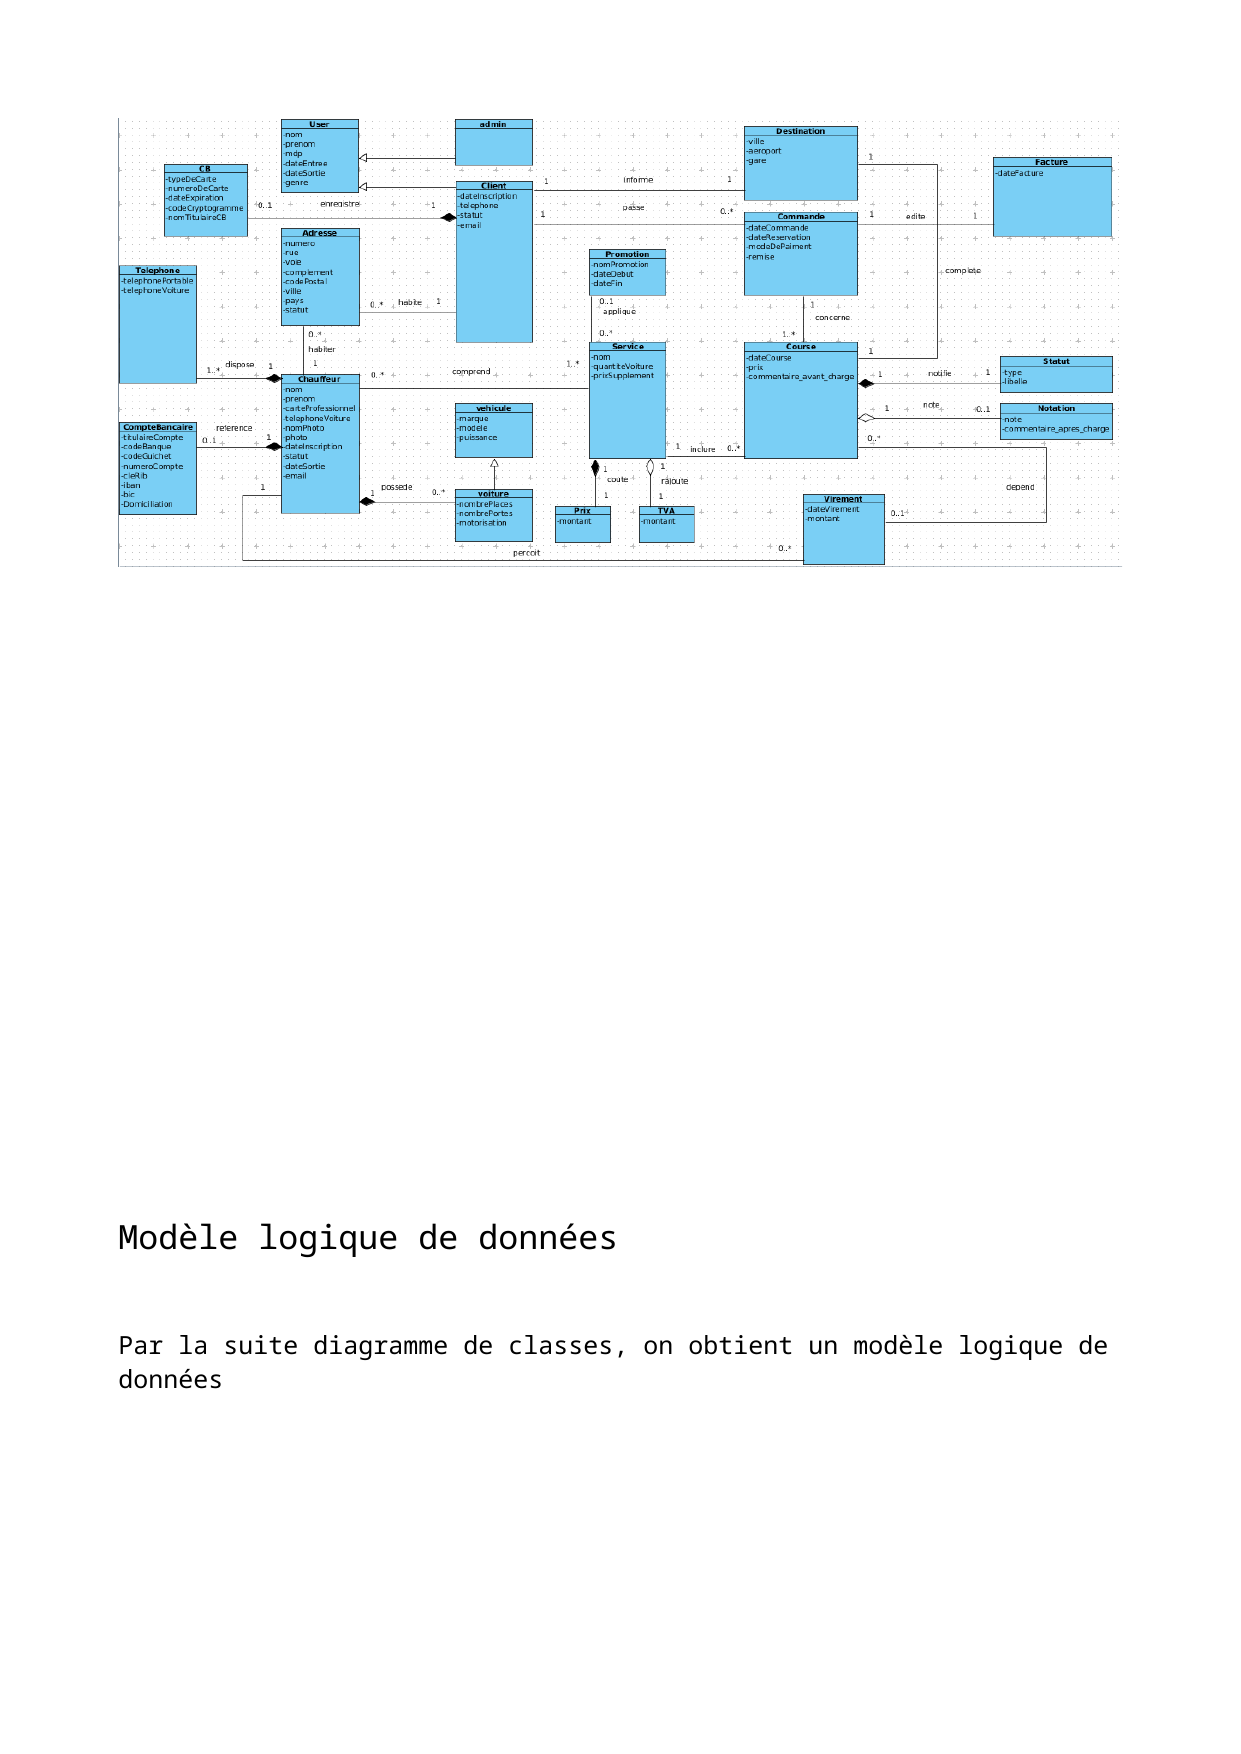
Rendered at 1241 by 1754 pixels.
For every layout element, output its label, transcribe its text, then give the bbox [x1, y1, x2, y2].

text Modèle logique de données [118, 1214, 1122, 1259]
text Par la suite diagramme de classes, on obtient un modèle logique de données [118, 1328, 1122, 1396]
picture [118, 118, 1123, 567]
